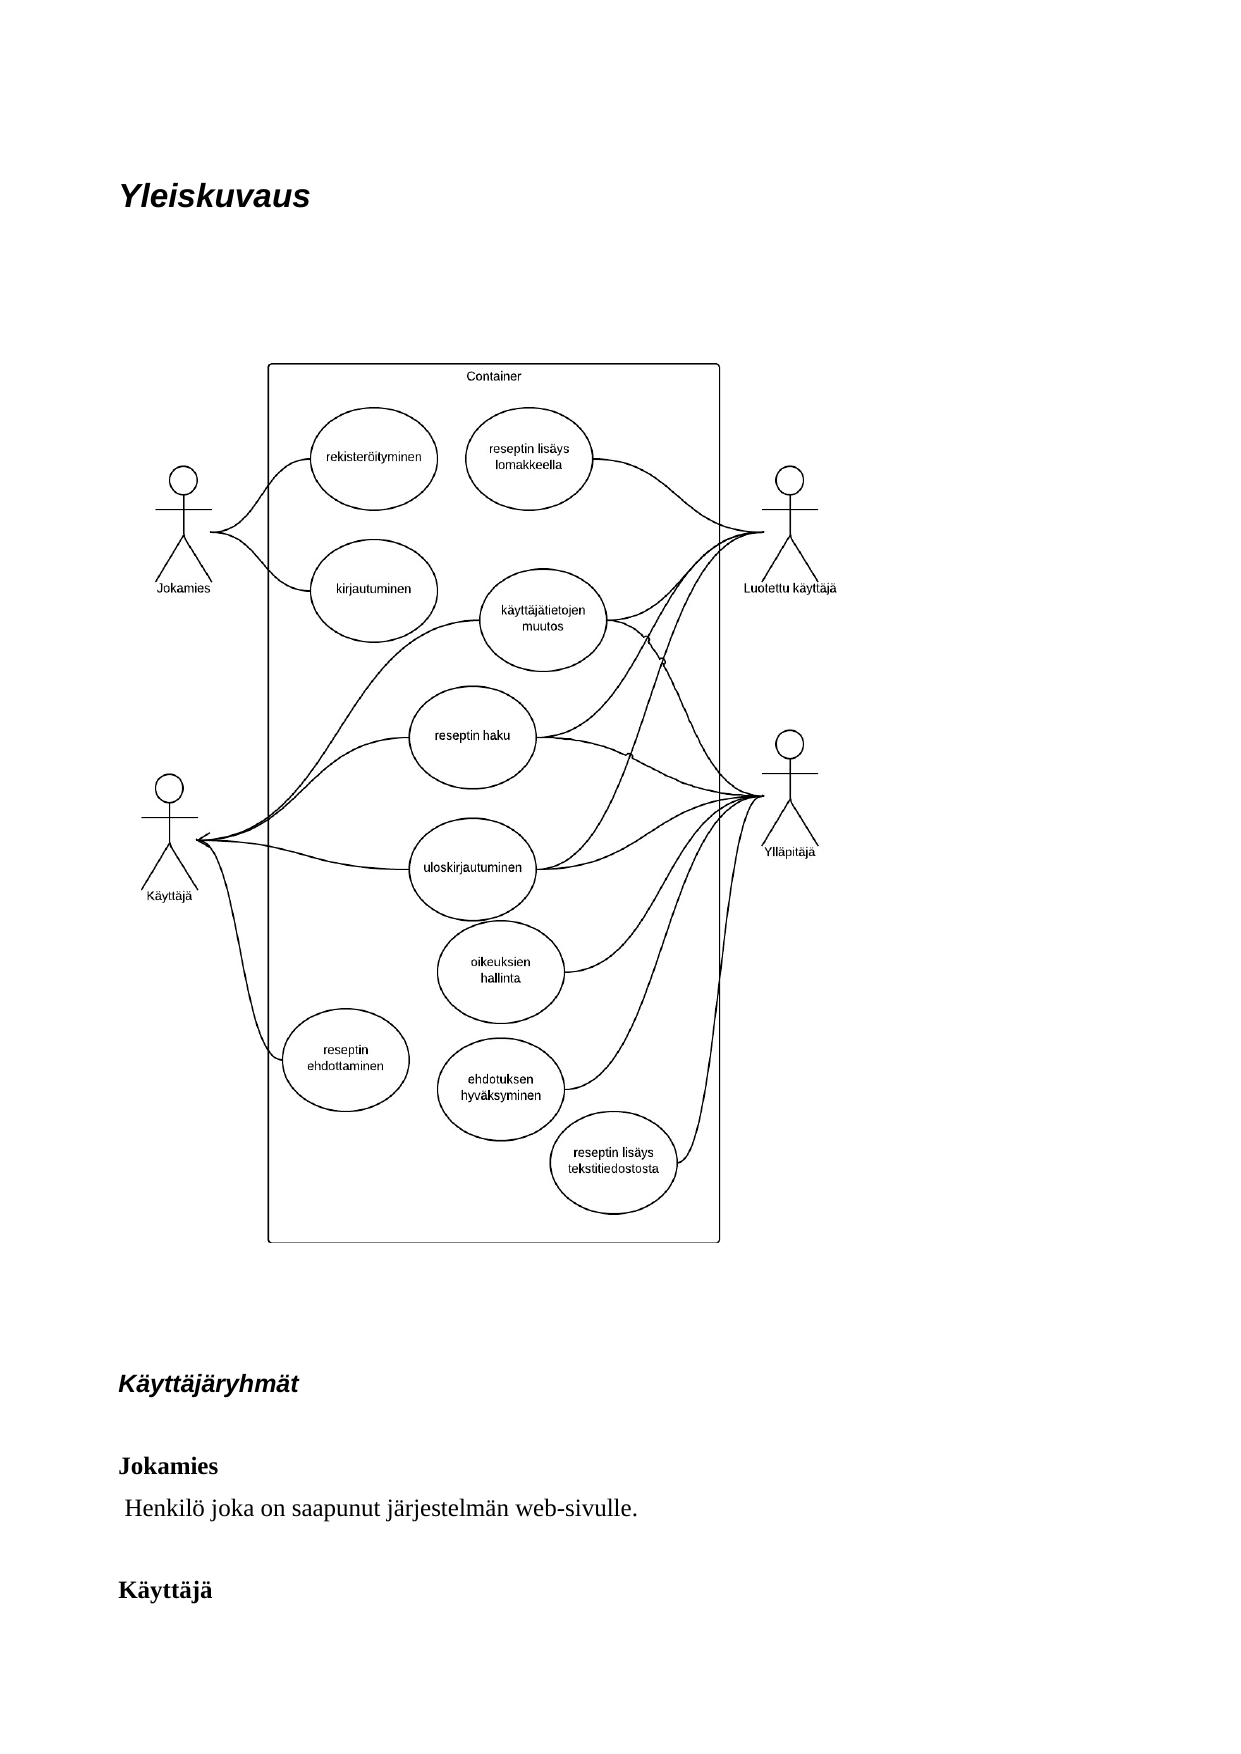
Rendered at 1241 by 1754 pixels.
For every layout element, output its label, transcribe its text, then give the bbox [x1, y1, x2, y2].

text Käyttäjä [118, 1575, 1122, 1604]
text Jokamies [118, 1451, 1122, 1480]
subtitle Käyttäjäryhmät [118, 1369, 1122, 1398]
picture [0, 246, 1241, 1243]
subtitle Yleiskuvaus [118, 176, 1122, 215]
text Henkilö joka on saapunut järjestelmän web-sivulle. [118, 1493, 1122, 1521]
